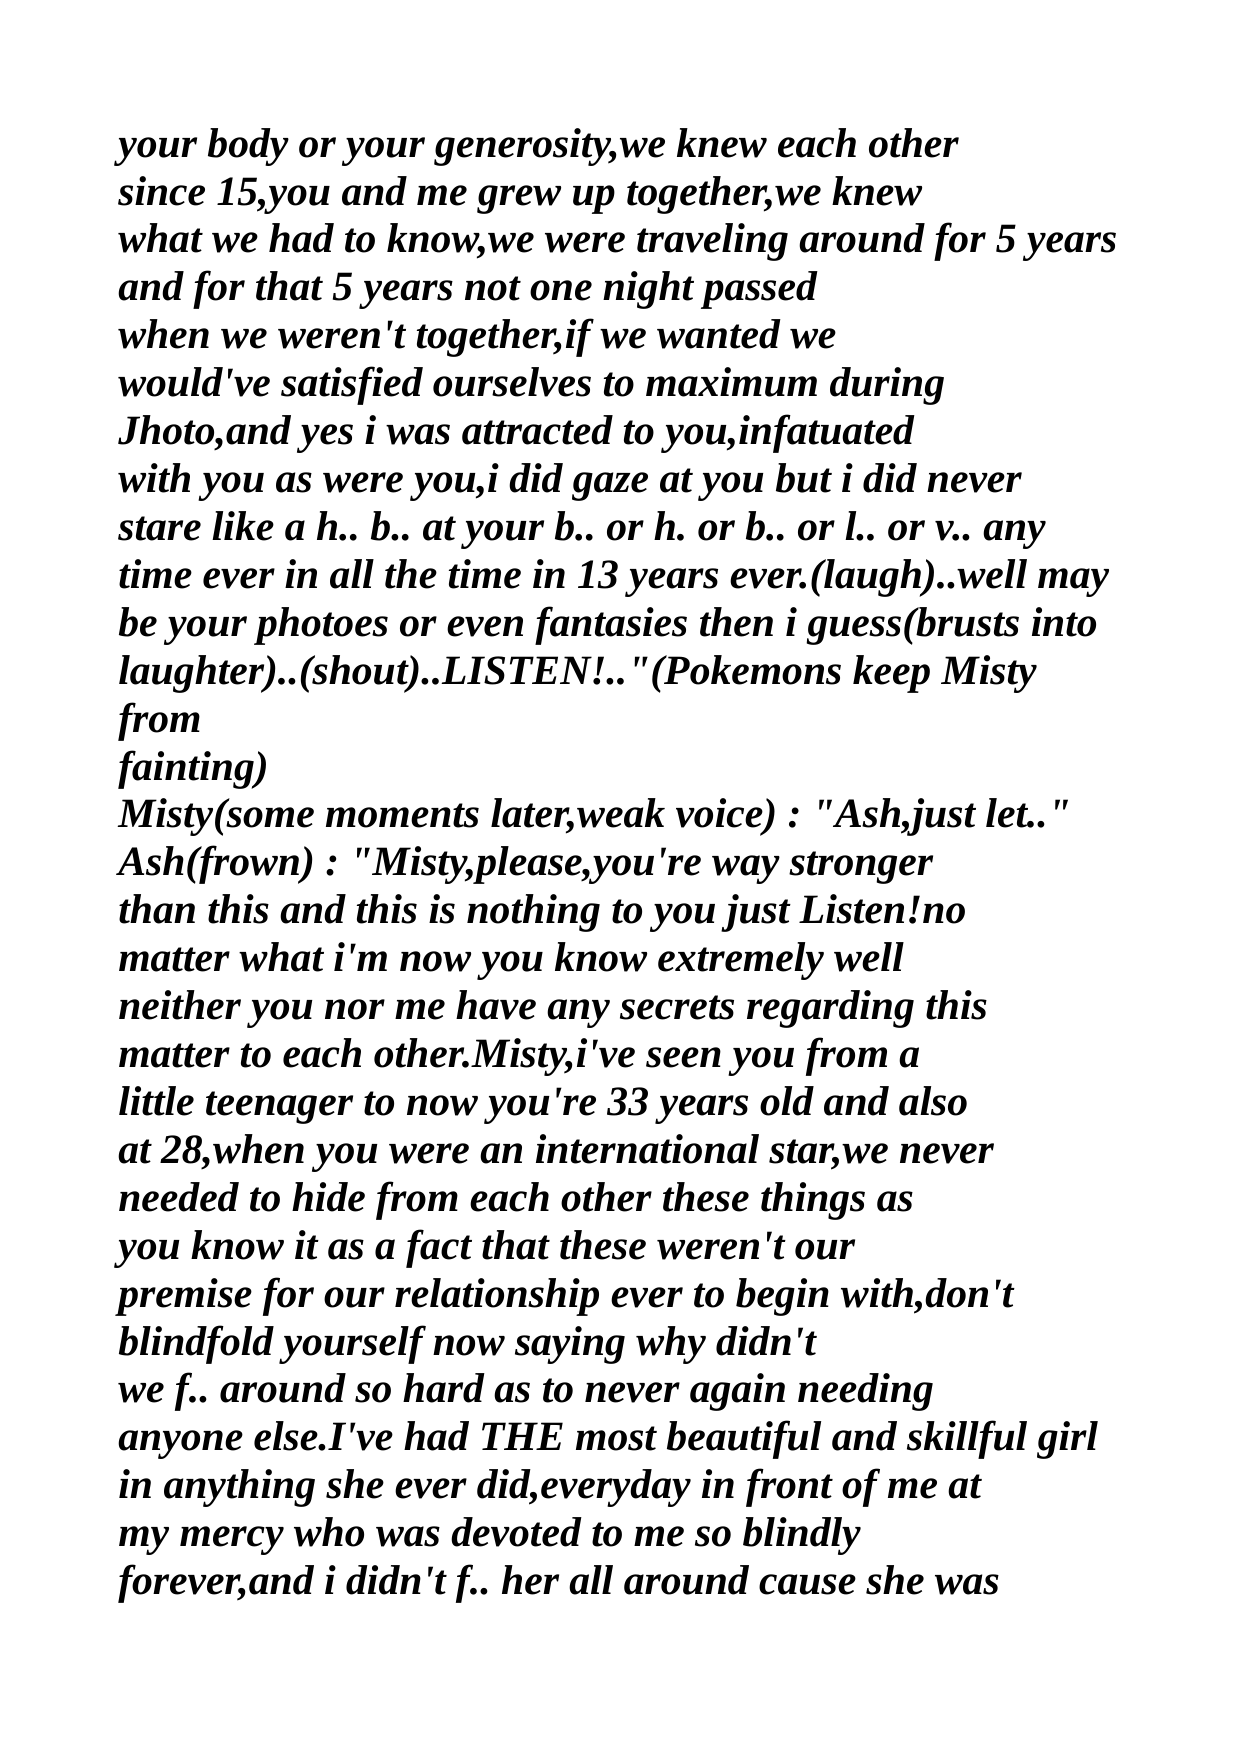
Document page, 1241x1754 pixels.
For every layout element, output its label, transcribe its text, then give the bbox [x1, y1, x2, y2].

text little teenager to now you're 33 years old and also [118, 1076, 1122, 1124]
text you know it as a fact that these weren't our [118, 1220, 1122, 1268]
text what we had to know,we were traveling around for 5 years and for that 5 years not one night passed [118, 214, 1122, 310]
text neither you nor me have any secrets regarding this [118, 981, 1122, 1028]
text needed to hide from each other these things as [118, 1172, 1122, 1220]
text Misty(some moments later,weak voice) : "Ash,just let.." [118, 789, 1122, 837]
text anyone else.I've had THE most beautiful and skillful girl [118, 1412, 1122, 1460]
text we f.. around so hard as to never again needing [118, 1364, 1122, 1412]
text when we weren't together,if we wanted we [118, 310, 1122, 358]
text would've satisfied ourselves to maximum during [118, 358, 1122, 406]
text with you as were you,i did gaze at you but i did never [118, 453, 1122, 501]
text at 28,when you were an international star,we never [118, 1124, 1122, 1172]
text premise for our relationship ever to begin with,don't blindfold yourself now saying why didn't [118, 1268, 1122, 1364]
text matter to each other.Misty,i've seen you from a [118, 1028, 1122, 1076]
text my mercy who was devoted to me so blindly [118, 1508, 1122, 1556]
text your body or your generosity,we knew each other [118, 118, 1122, 166]
text in anything she ever did,everyday in front of me at [118, 1460, 1122, 1508]
text Ash(frown) : "Misty,please,you're way stronger [118, 837, 1122, 885]
text since 15,you and me grew up together,we knew [118, 166, 1122, 214]
text Jhoto,and yes i was attracted to you,infatuated [118, 406, 1122, 453]
text matter what i'm now you know extremely well [118, 933, 1122, 981]
text forever,and i didn't f.. her all around cause she was [118, 1556, 1122, 1603]
text than this and this is nothing to you just Listen!no [118, 885, 1122, 933]
text fainting) [118, 741, 1122, 789]
text stare like a h.. b.. at your b.. or h. or b.. or l.. or v.. any time ever in all the time in 13 years ever.(laugh)..well may be your photoes or even fantasies then i guess(brusts into laughter)..(shout)..LISTEN!.."(Pokemons keep Misty from [118, 501, 1122, 741]
